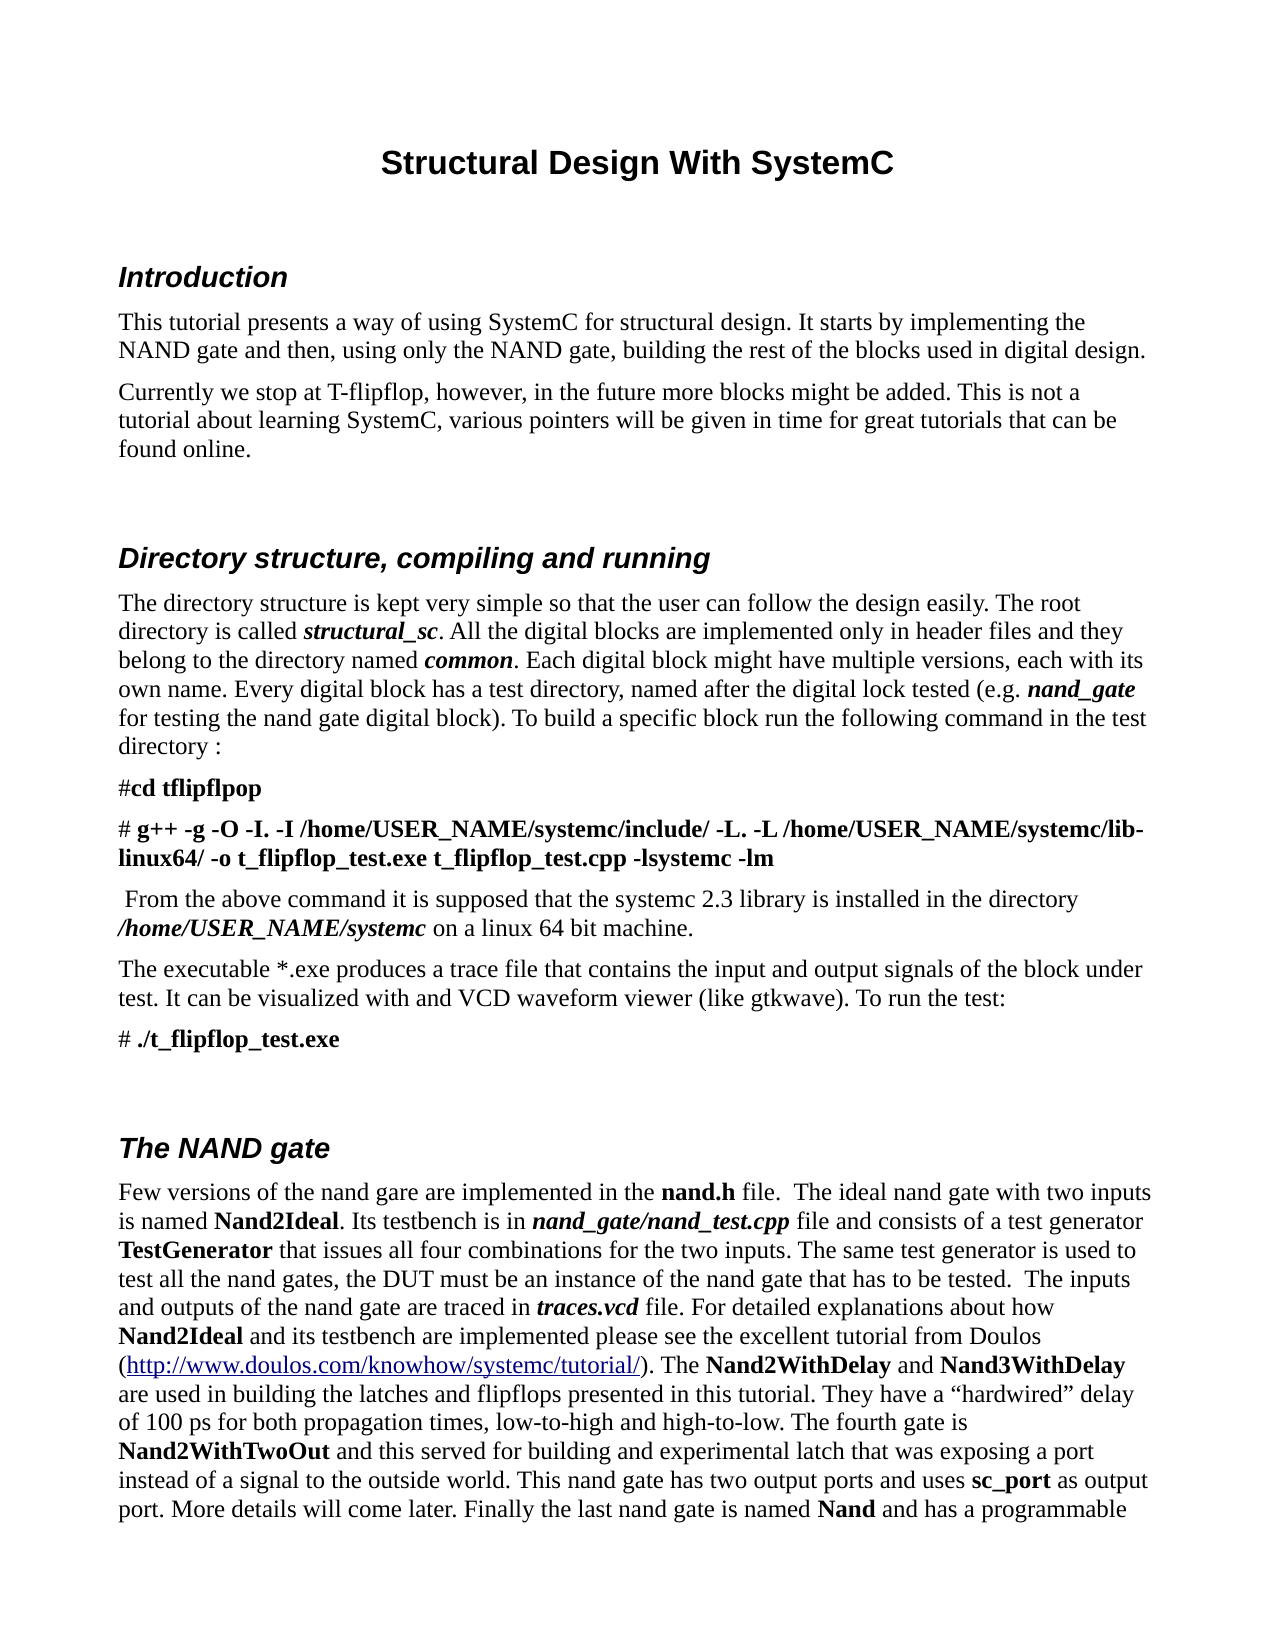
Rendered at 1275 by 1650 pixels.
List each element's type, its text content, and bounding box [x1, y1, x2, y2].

text Few versions of the nand gare are implemented in the nand.h file. The ideal nand gate with two inputs is named Nand2Ideal. Its testbench is in nand_gate/nand_test.cpp file and consists of a test generator TestGenerator that issues all four combinations for the two inputs. The same test generator is used to test all the nand gates, the DUT must be an instance of the nand gate that has to be tested. The inputs and outputs of the nand gate are traced in traces.vcd file. For detailed explanations about how Nand2Ideal and its testbench are implemented please see the excellent tutorial from Doulos (http://www.doulos.com/knowhow/systemc/tutorial/). The Nand2WithDelay and Nand3WithDelay are used in building the latches and flipflops presented in this tutorial. They have a “hardwired” delay of 100 ps for both propagation times, low-to-high and high-to-low. The fourth gate is Nand2WithTwoOut and this served for building and experimental latch that was exposing a port instead of a signal to the outside world. This nand gate has two output ports and uses sc_port as output port. More details will come later. Finally the last nand gate is named Nand and has a programmable [118, 1177, 1157, 1522]
text #cd tflipflpop [118, 773, 1157, 801]
subtitle Introduction [118, 261, 1157, 294]
subtitle The NAND gate [118, 1131, 1157, 1165]
text Currently we stop at T-flipflop, however, in the future more blocks might be added. This is not a tutorial about learning SystemC, various pointers will be given in time for great tutorials that can be found online. [118, 377, 1157, 463]
text The executable *.exe produces a trace file that contains the input and output signals of the block under test. It can be visualized with and VCD waveform viewer (like gtkwave). To run the test: [118, 954, 1157, 1011]
text The directory structure is kept very simple so that the user can follow the design easily. The root directory is called structural_sc. All the digital blocks are implemented only in header files and they belong to the directory named common. Each digital block might have multiple versions, each with its own name. Every digital block has a test directory, named after the digital lock tested (e.g. nand_gate for testing the nand gate digital block). To build a specific block run the following command in the test directory : [118, 588, 1157, 760]
subtitle Directory structure, compiling and running [118, 542, 1157, 575]
text This tutorial presents a way of using SystemC for structural design. It starts by implementing the NAND gate and then, using only the NAND gate, building the rest of the blocks used in digital design. [118, 307, 1157, 364]
text # g++ -g -O -I. -I /home/USER_NAME/systemc/include/ -L. -L /home/USER_NAME/systemc/lib-linux64/ -o t_flipflop_test.exe t_flipflop_test.cpp -lsystemc -lm [118, 814, 1157, 871]
text From the above command it is supposed that the systemc 2.3 library is installed in the directory /home/USER_NAME/systemc on a linux 64 bit machine. [118, 884, 1157, 941]
subtitle Structural Design With SystemC [118, 143, 1157, 182]
text # ./t_flipflop_test.exe [118, 1024, 1157, 1053]
